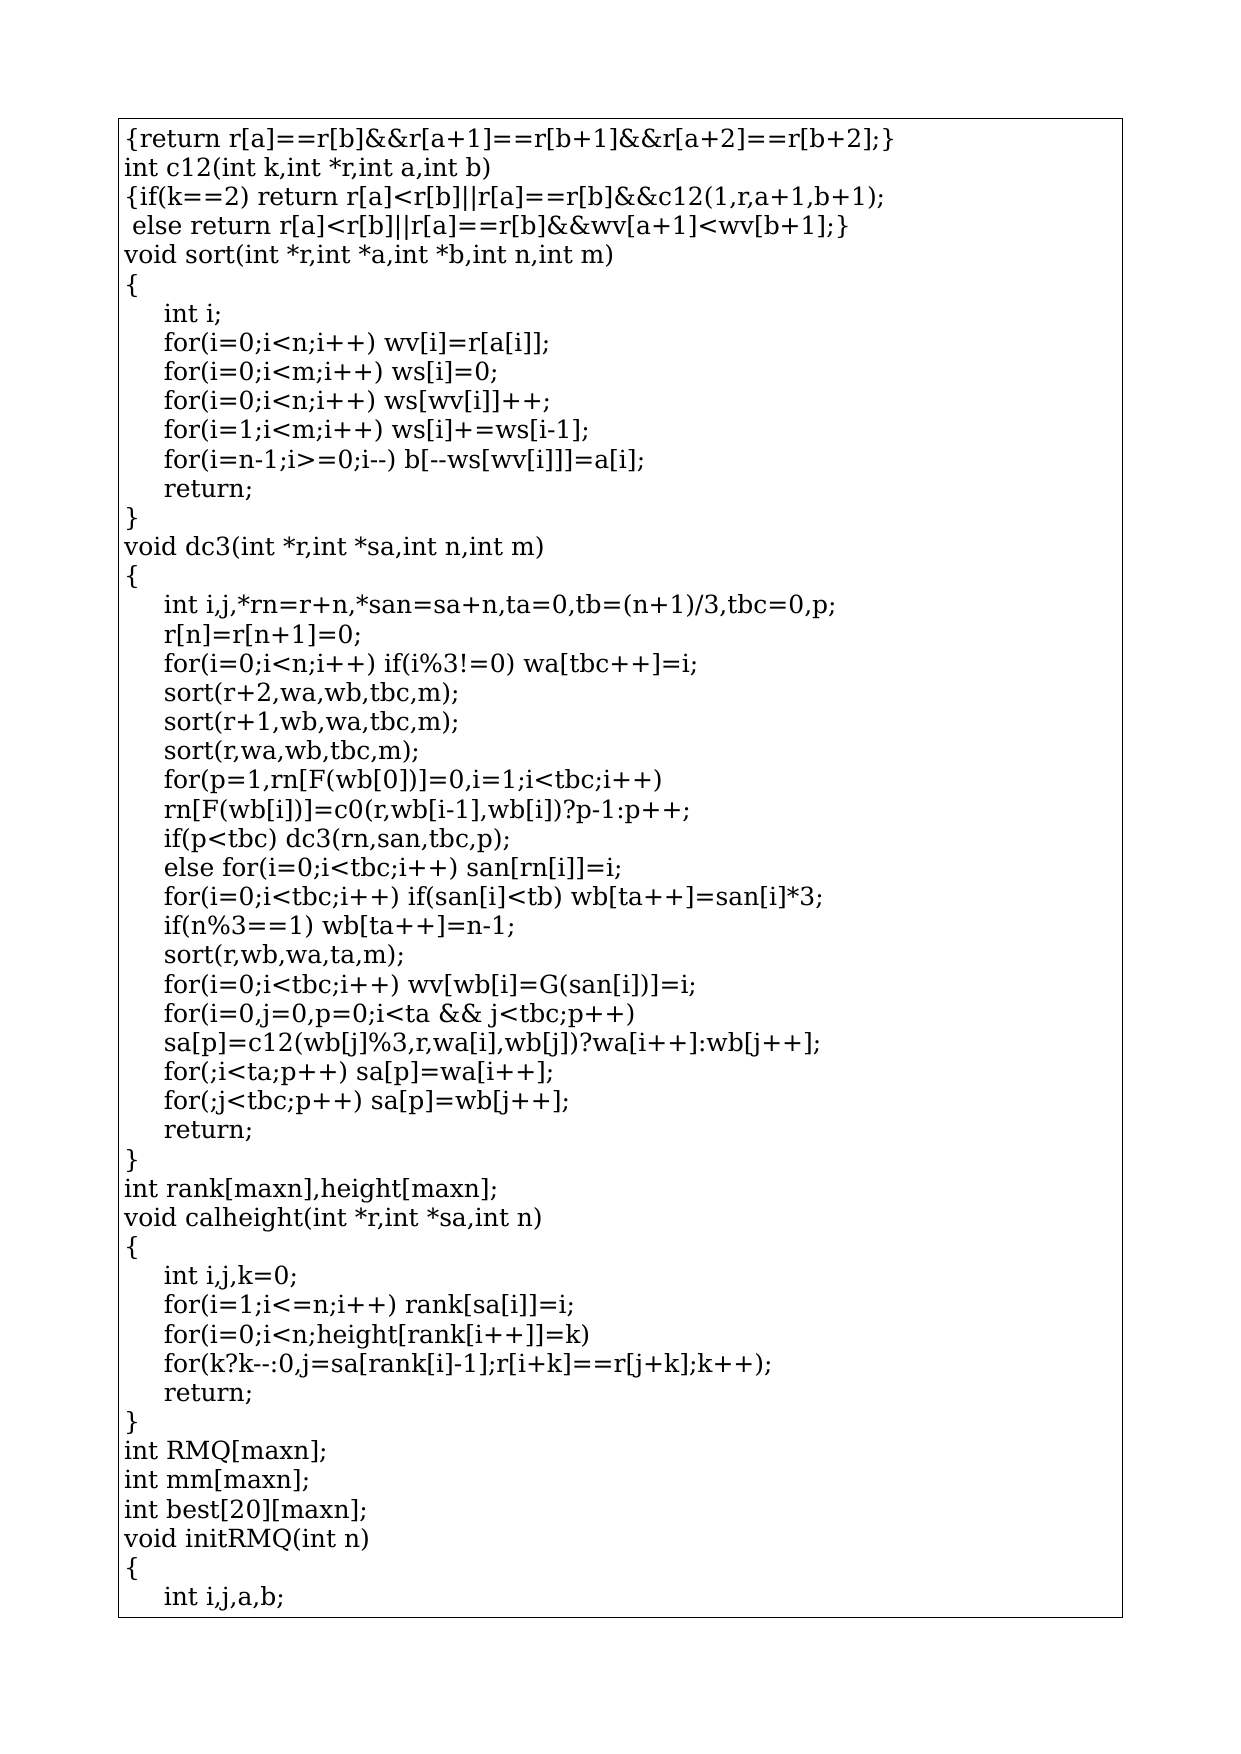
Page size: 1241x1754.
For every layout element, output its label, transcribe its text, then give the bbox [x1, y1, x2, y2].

table_header {return r[a]==r[b]&&r[a+1]==r[b+1]&&r[a+2]==r[b+2];} int c12(int k,int *r,int a,int b) {if(k==2) return r[a]<r[b]||r[a]==r[b]&&c12(1,r,a+1,b+1); else return r[a]<r[b]||r[a]==r[b]&&wv[a+1]<wv[b+1];} void sort(int *r,int *a,int *b,int n,int m) { int i; for(i=0;i<n;i++) wv[i]=r[a[i]]; for(i=0;i<m;i++) ws[i]=0; for(i=0;i<n;i++) ws[wv[i]]++; for(i=1;i<m;i++) ws[i]+=ws[i-1]; for(i=n-1;i>=0;i--) b[--ws[wv[i]]]=a[i]; return; } void dc3(int *r,int *sa,int n,int m) { int i,j,*rn=r+n,*san=sa+n,ta=0,tb=(n+1)/3,tbc=0,p; r[n]=r[n+1]=0; for(i=0;i<n;i++) if(i%3!=0) wa[tbc++]=i; sort(r+2,wa,wb,tbc,m); sort(r+1,wb,wa,tbc,m); sort(r,wa,wb,tbc,m); for(p=1,rn[F(wb[0])]=0,i=1;i<tbc;i++) rn[F(wb[i])]=c0(r,wb[i-1],wb[i])?p-1:p++; if(p<tbc) dc3(rn,san,tbc,p); else for(i=0;i<tbc;i++) san[rn[i]]=i; for(i=0;i<tbc;i++) if(san[i]<tb) wb[ta++]=san[i]*3; if(n%3==1) wb[ta++]=n-1; sort(r,wb,wa,ta,m); for(i=0;i<tbc;i++) wv[wb[i]=G(san[i])]=i; for(i=0,j=0,p=0;i<ta && j<tbc;p++) sa[p]=c12(wb[j]%3,r,wa[i],wb[j])?wa[i++]:wb[j++]; for(;i<ta;p++) sa[p]=wa[i++]; for(;j<tbc;p++) sa[p]=wb[j++]; return; } int rank[maxn],height[maxn]; void calheight(int *r,int *sa,int n) { int i,j,k=0; for(i=1;i<=n;i++) rank[sa[i]]=i; for(i=0;i<n;height[rank[i++]]=k) for(k?k--:0,j=sa[rank[i]-1];r[i+k]==r[j+k];k++); return; } int RMQ[maxn]; int mm[maxn]; int best[20][maxn]; void initRMQ(int n) { int i,j,a,b; [119, 119, 1122, 1617]
